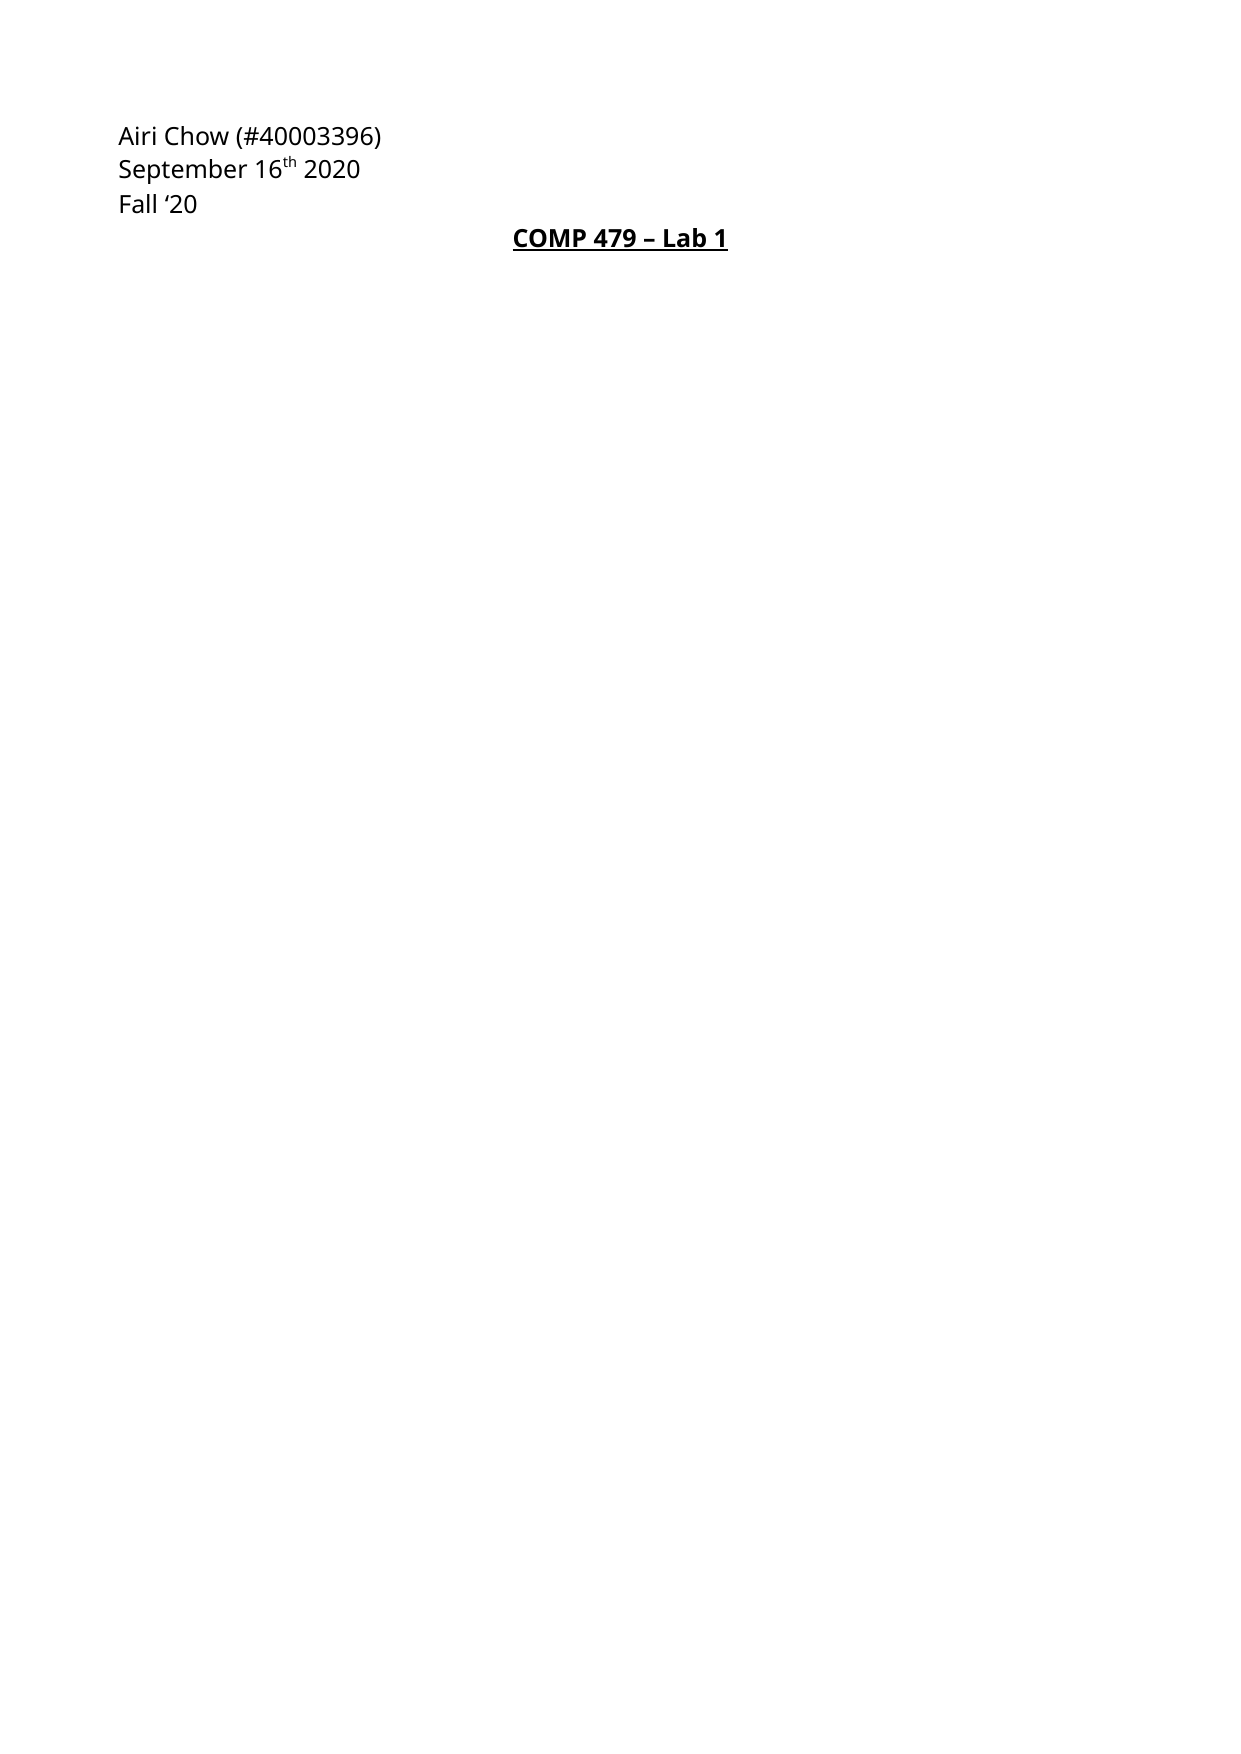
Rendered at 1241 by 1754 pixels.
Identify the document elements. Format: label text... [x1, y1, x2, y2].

text COMP 479 – Lab 1 [118, 220, 1122, 254]
text Fall ‘20 [118, 186, 1122, 220]
text Airi Chow (#40003396) [118, 118, 1122, 152]
text September 16th 2020 [118, 152, 1122, 186]
